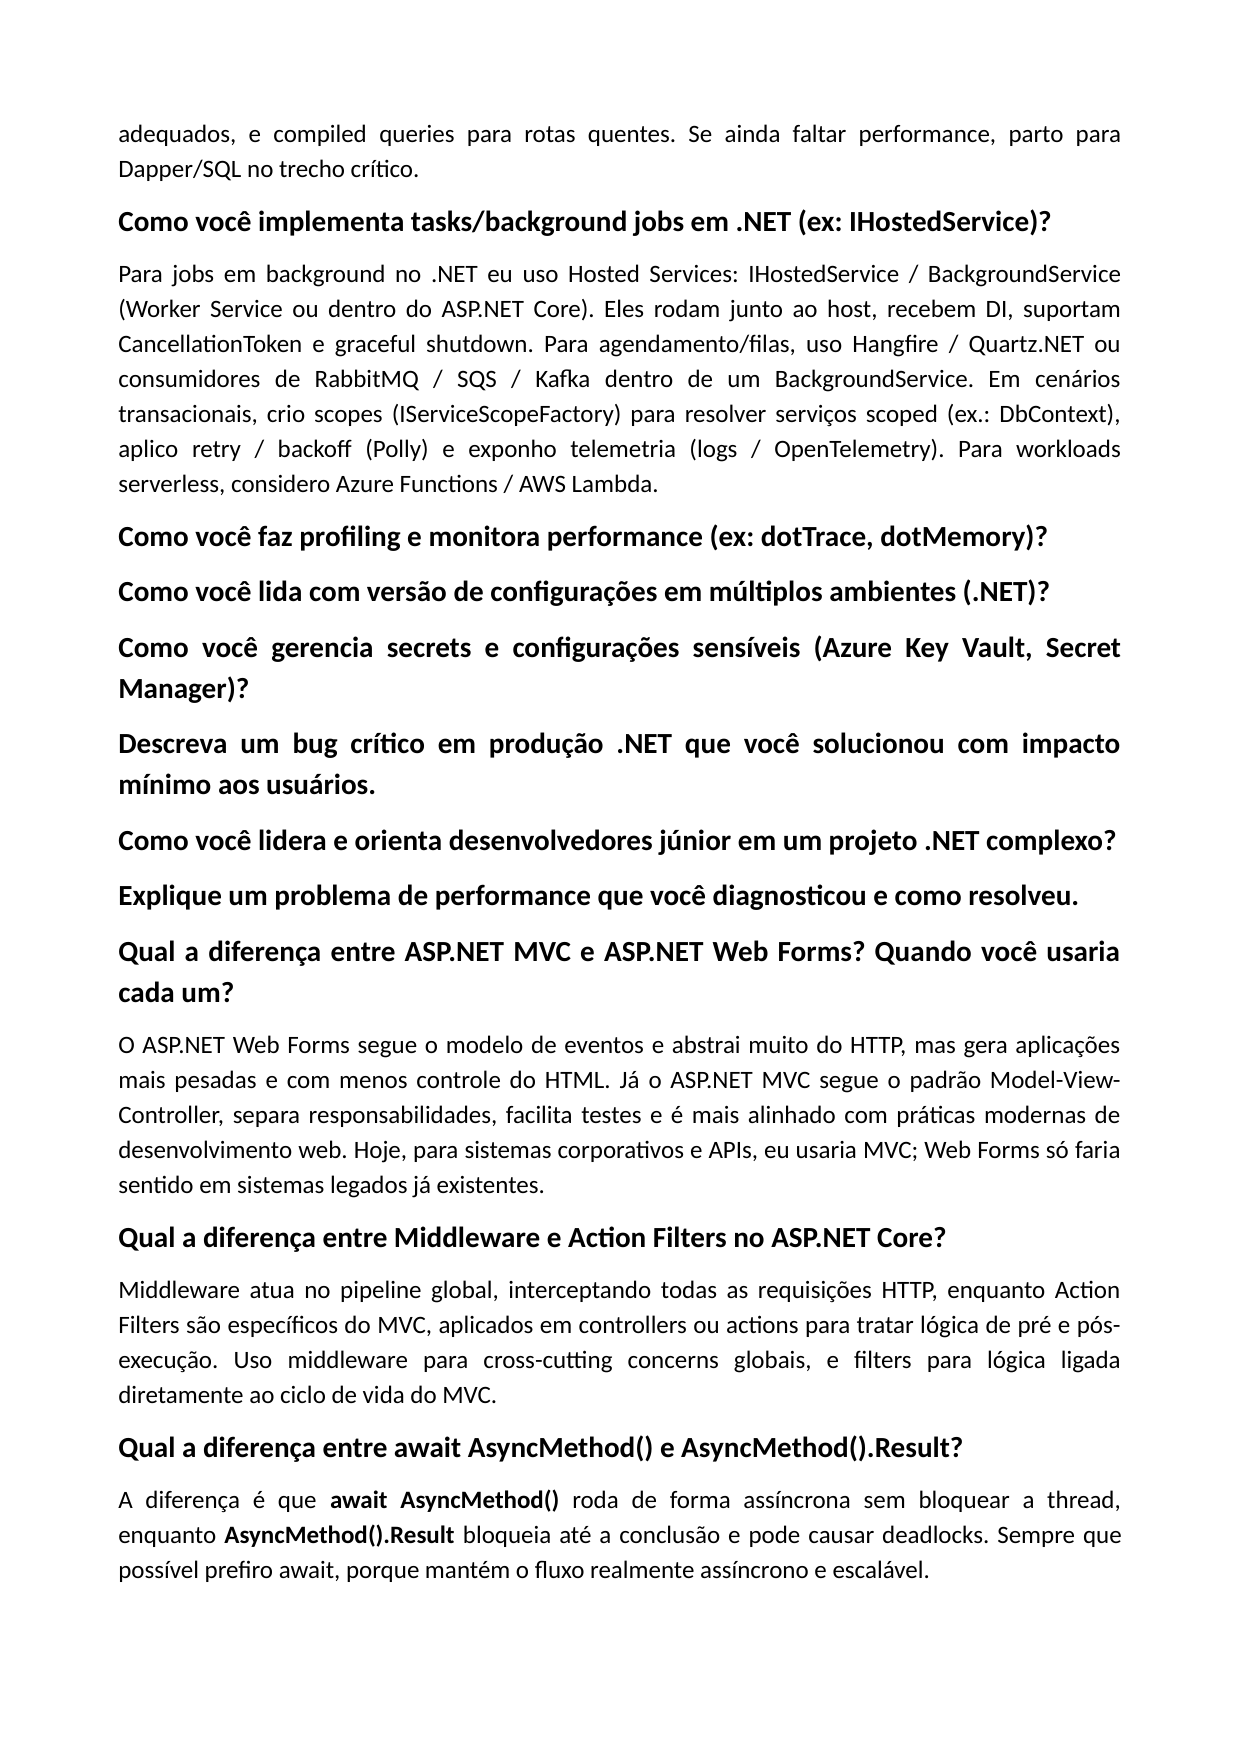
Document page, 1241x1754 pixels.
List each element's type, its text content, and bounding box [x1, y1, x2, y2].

text A diferença é que await AsyncMethod() roda de forma assíncrona sem bloquear a thread, enquanto AsyncMethod().Result bloqueia até a conclusão e pode causar deadlocks. Sempre que possível prefiro await, porque mantém o fluxo realmente assíncrono e escalável. [118, 1484, 1122, 1585]
text Descreva um bug crítico em produção .NET que você solucionou com impacto mínimo aos usuários. [118, 725, 1122, 802]
text Como você implementa tasks/background jobs em .NET (ex: IHostedService)? [118, 203, 1122, 238]
text Para jobs em background no .NET eu uso Hosted Services: IHostedService / BackgroundService (Worker Service ou dentro do ASP.NET Core). Eles rodam junto ao host, recebem DI, suportam CancellationToken e graceful shutdown. Para agendamento/filas, uso Hangfire / Quartz.NET ou consumidores de RabbitMQ / SQS / Kafka dentro de um BackgroundService. Em cenários transacionais, crio scopes (IServiceScopeFactory) para resolver serviços scoped (ex.: DbContext), aplico retry / backoff (Polly) e exponho telemetria (logs / OpenTelemetry). Para workloads serverless, considero Azure Functions / AWS Lambda. [118, 258, 1122, 499]
text adequados, e compiled queries para rotas quentes. Se ainda faltar performance, parto para Dapper/SQL no trecho crítico. [118, 118, 1122, 184]
text Qual a diferença entre ASP.NET MVC e ASP.NET Web Forms? Quando você usaria cada um? [118, 933, 1122, 1009]
text Qual a diferença entre await AsyncMethod() e AsyncMethod().Result? [118, 1429, 1122, 1464]
text Explique um problema de performance que você diagnosticou e como resolveu. [118, 877, 1122, 913]
text Como você lida com versão de configurações em múltiplos ambientes (.NET)? [118, 573, 1122, 609]
text Como você gerencia secrets e configurações sensíveis (Azure Key Vault, Secret Manager)? [118, 629, 1122, 705]
text O ASP.NET Web Forms segue o modelo de eventos e abstrai muito do HTTP, mas gera aplicações mais pesadas e com menos controle do HTML. Já o ASP.NET MVC segue o padrão Model-View-Controller, separa responsabilidades, facilita testes e é mais alinhado com práticas modernas de desenvolvimento web. Hoje, para sistemas corporativos e APIs, eu usaria MVC; Web Forms só faria sentido em sistemas legados já existentes. [118, 1029, 1122, 1200]
text Middleware atua no pipeline global, interceptando todas as requisições HTTP, enquanto Action Filters são específicos do MVC, aplicados em controllers ou actions para tratar lógica de pré e pós-execução. Uso middleware para cross-cutting concerns globais, e filters para lógica ligada diretamente ao ciclo de vida do MVC. [118, 1274, 1122, 1410]
text Qual a diferença entre Middleware e Action Filters no ASP.NET Core? [118, 1219, 1122, 1254]
text Como você lidera e orienta desenvolvedores júnior em um projeto .NET complexo? [118, 822, 1122, 857]
text Como você faz profiling e monitora performance (ex: dotTrace, dotMemory)? [118, 518, 1122, 553]
